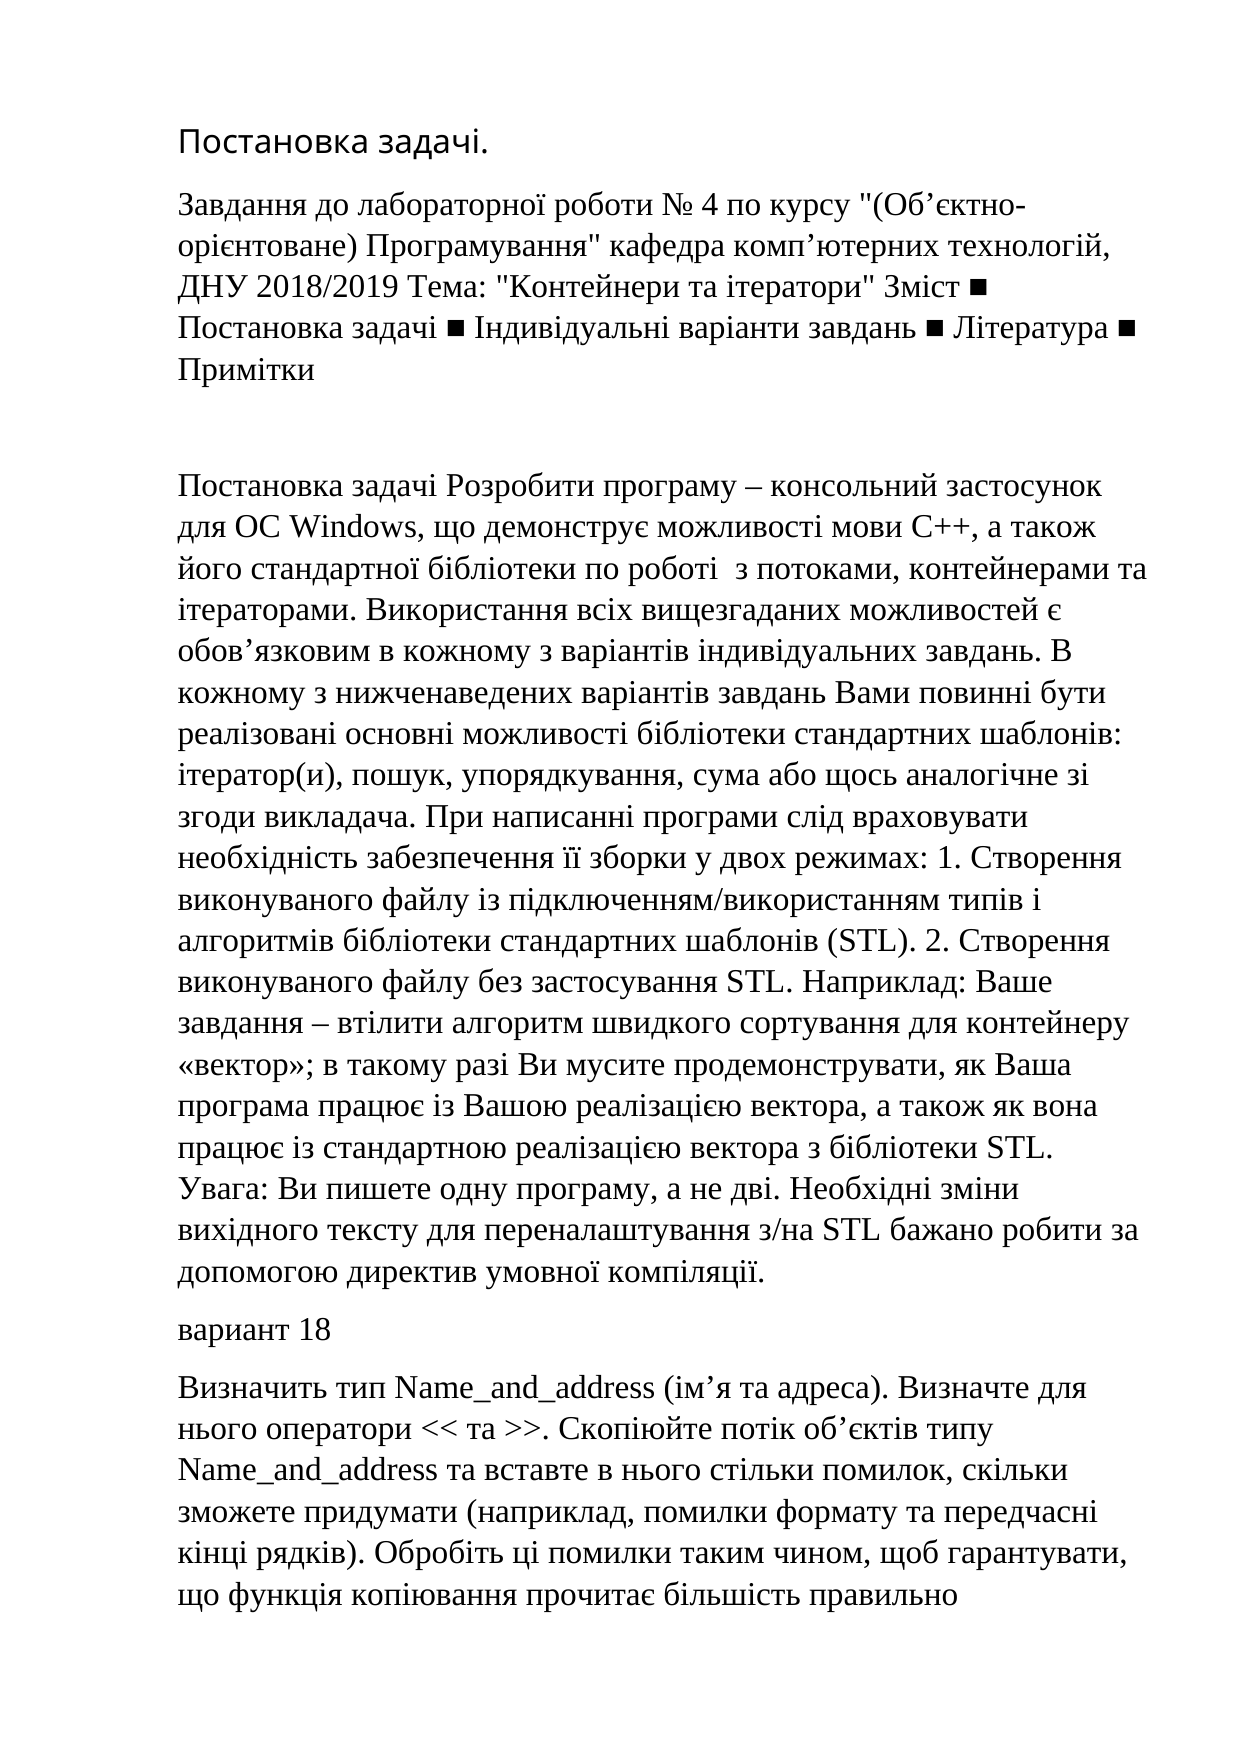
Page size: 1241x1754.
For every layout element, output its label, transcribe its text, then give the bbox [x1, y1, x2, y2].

text Постановка задачі Розробити програму – консольний застосунок для ОС Windows, що демонструє можливості мови C++, а також його стандартної бібліотеки по роботі з потоками, контейнерами та ітераторами. Використання всіх вищезгаданих можливостей є обов’язковим в кожному з варіантів індивідуальних завдань. В кожному з нижченаведених варіантів завдань Вами повинні бути реалізовані основні можливості бібліотеки стандартних шаблонів: ітератор(и), пошук, упорядкування, сума або щось аналогічне зі згоди викладача. При написанні програми слід враховувати необхідність забезпечення її зборки у двох режимах: 1. Створення виконуваного файлу із підключенням/використанням типів і алгоритмів бібліотеки стандартних шаблонів (STL). 2. Створення виконуваного файлу без застосування STL. Наприклад: Ваше завдання – втілити алгоритм швидкого сортування для контейнеру «вектор»; в такому разі Ви мусите продемонструвати, як Ваша програма працює із Вашою реалізацією вектора, а також як вона працює із стандартною реалізацією вектора з бібліотеки STL. Увага: Ви пишете одну програму, а не дві. Необхідні зміни вихідного тексту для переналаштування з/на STL бажано робити за допомогою директив умовної компіляції. [177, 465, 1152, 1289]
text вариант 18 [177, 1309, 1152, 1347]
text Визначить тип Name_and_address (ім’я та адреса). Визначте для нього оператори << та >>. Скопіюйте потік об’єктів типу Name_and_address та вставте в нього стільки помилок, скільки зможете придумати (наприклад, помилки формату та передчасні кінці рядків). Обробіть ці помилки таким чином, щоб гарантувати, що функція копіювання прочитає більшість правильно [177, 1367, 1152, 1612]
text Постановка задачі. [177, 118, 1152, 163]
text Завдання до лабораторної роботи № 4 по курсу "(Об’єктно-орієнтоване) Програмування" кафедра комп’ютерних технологій, ДНУ 2018/2019 Тема: "Контейнери та ітератори" Зміст ■ Постановка задачі ■ Індивідуальні варіанти завдань ■ Література ■ Примітки [177, 184, 1152, 387]
